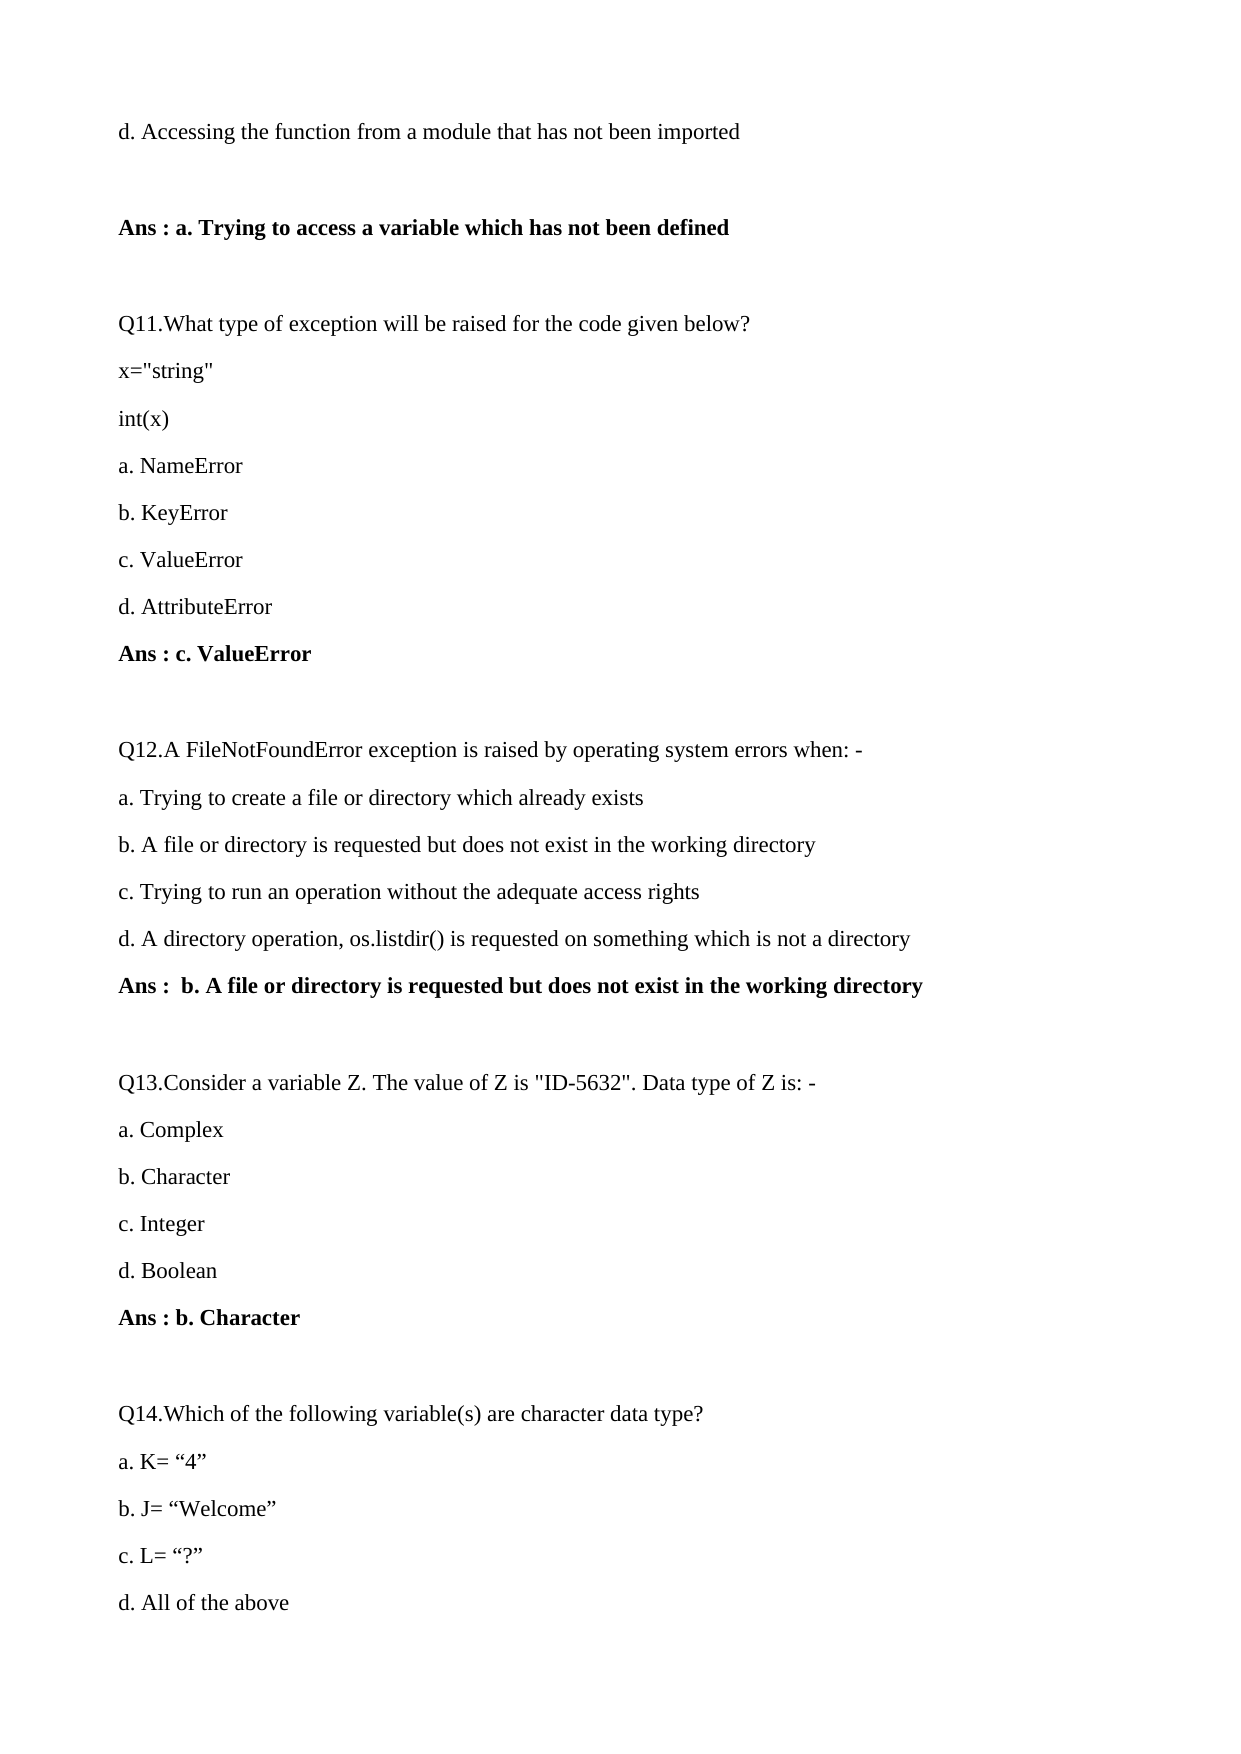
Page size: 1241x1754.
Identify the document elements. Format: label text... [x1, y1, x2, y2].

text Ans : a. Trying to access a variable which has not been defined [118, 214, 1122, 241]
text x="string" [118, 357, 1122, 384]
text Ans : b. Character [118, 1304, 1122, 1331]
text c. Trying to run an operation without the adequate access rights [118, 878, 1122, 904]
text Q13.Consider a variable Z. The value of Z is "ID-5632". Data type of Z is: - [118, 1068, 1122, 1095]
text a. NameError [118, 452, 1122, 478]
text d. A directory operation, os.listdir() is requested on something which is not a directory [118, 925, 1122, 952]
text a. K= “4” [118, 1448, 1122, 1474]
text int(x) [118, 404, 1122, 431]
text Q12.A FileNotFoundError exception is raised by operating system errors when: - [118, 737, 1122, 763]
text Q14.Which of the following variable(s) are character data type? [118, 1401, 1122, 1427]
text b. A file or directory is requested but does not exist in the working directory [118, 831, 1122, 857]
text Ans : c. ValueError [118, 641, 1122, 667]
text d. Boolean [118, 1257, 1122, 1284]
text Q11.What type of exception will be raised for the code given below? [118, 310, 1122, 337]
text b. J= “Welcome” [118, 1495, 1122, 1521]
text d. Accessing the function from a module that has not been imported [118, 118, 1122, 144]
text b. KeyError [118, 499, 1122, 525]
text a. Trying to create a file or directory which already exists [118, 784, 1122, 810]
text Ans : b. A file or directory is requested but does not exist in the working directory [118, 972, 1122, 999]
text d. All of the above [118, 1589, 1122, 1616]
text c. ValueError [118, 546, 1122, 572]
text d. AttributeError [118, 593, 1122, 620]
text c. L= “?” [118, 1542, 1122, 1568]
text b. Character [118, 1163, 1122, 1189]
text a. Complex [118, 1116, 1122, 1142]
text c. Integer [118, 1210, 1122, 1236]
